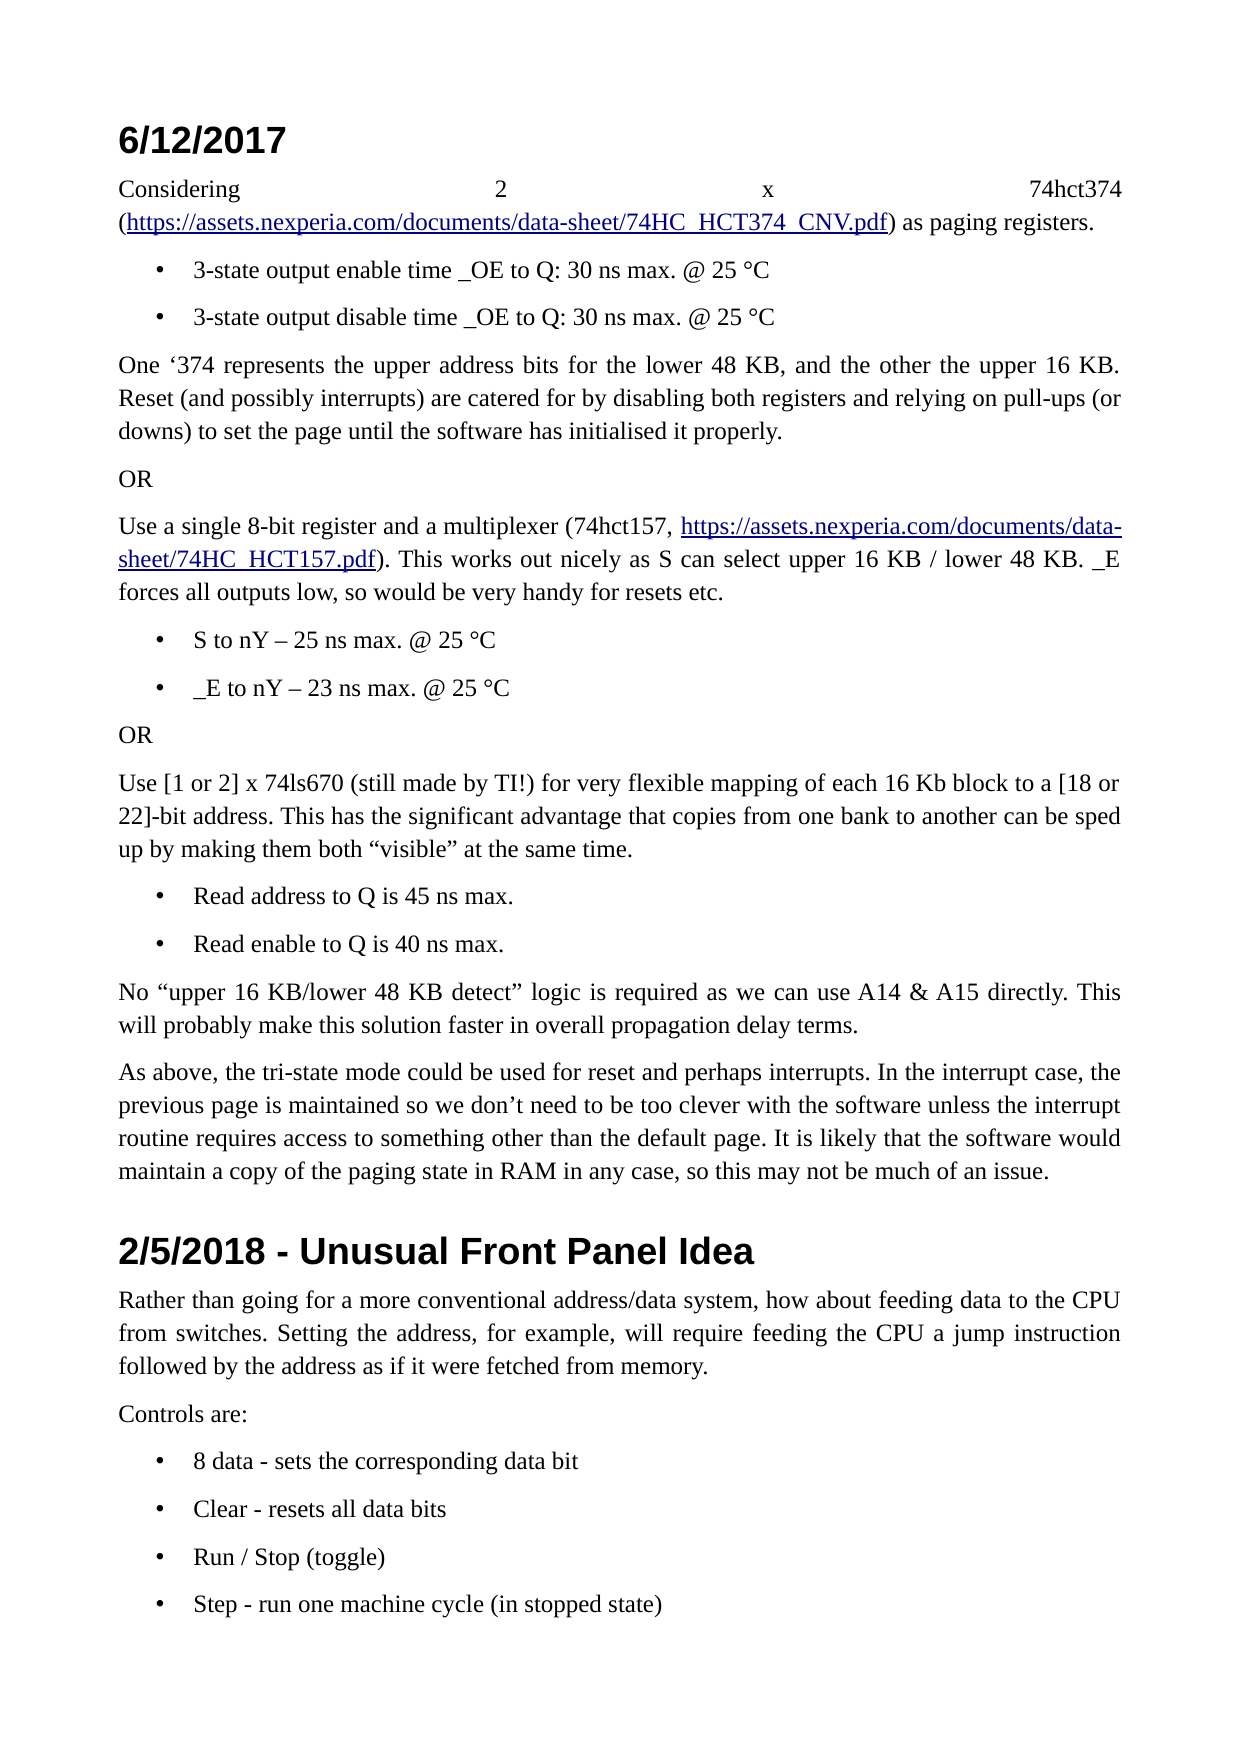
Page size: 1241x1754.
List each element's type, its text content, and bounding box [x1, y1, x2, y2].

text OR [118, 720, 1122, 749]
text Use a single 8-bit register and a multiplexer (74hct157, https://assets.nexperia.com/documents/data-sheet/74HC_HCT157.pdf). This works out nicely as S can select upper 16 KB / lower 48 KB. _E forces all outputs low, so would be very handy for resets etc. [118, 511, 1122, 606]
list _E to nY – 23 ns max. @ 25 °C [156, 673, 1122, 701]
list Run / Stop (toggle) [156, 1542, 1122, 1570]
list 3-state output disable time _OE to Q: 30 ns max. @ 25 °C [156, 302, 1122, 331]
list 8 data - sets the corresponding data bit [156, 1446, 1122, 1475]
list S to nY – 25 ns max. @ 25 °C [156, 625, 1122, 654]
list 3-state output enable time _OE to Q: 30 ns max. @ 25 °C [156, 255, 1122, 284]
list Read address to Q is 45 ns max. [156, 881, 1122, 910]
subtitle 2/5/2018 - Unusual Front Panel Idea [118, 1229, 1122, 1273]
text OR [118, 464, 1122, 492]
text One ‘374 represents the upper address bits for the lower 48 KB, and the other the upper 16 KB. Reset (and possibly interrupts) are catered for by disabling both registers and relying on pull-ups (or downs) to set the page until the software has initialised it properly. [118, 350, 1122, 445]
list Clear - resets all data bits [156, 1494, 1122, 1523]
list Read enable to Q is 40 ns max. [156, 929, 1122, 958]
text Controls are: [118, 1399, 1122, 1427]
subtitle 6/12/2017 [118, 118, 1122, 162]
text Use [1 or 2] x 74ls670 (still made by TI!) for very flexible mapping of each 16 Kb block to a [18 or 22]-bit address. This has the significant advantage that copies from one bank to another can be sped up by making them both “visible” at the same time. [118, 768, 1122, 863]
text Rather than going for a more conventional address/data system, how about feeding data to the CPU from switches. Setting the address, for example, will require feeding the CPU a jump instruction followed by the address as if it were fetched from memory. [118, 1285, 1122, 1380]
list Step - run one machine cycle (in stopped state) [156, 1589, 1122, 1618]
text As above, the tri-state mode could be used for reset and perhaps interrupts. In the interrupt case, the previous page is maintained so we don’t need to be too clever with the software unless the interrupt routine requires access to something other than the default page. It is likely that the software would maintain a copy of the paging state in RAM in any case, so this may not be much of an issue. [118, 1057, 1122, 1185]
text No “upper 16 KB/lower 48 KB detect” logic is required as we can use A14 & A15 directly. This will probably make this solution faster in overall propagation delay terms. [118, 977, 1122, 1038]
text Considering 2 x 74hct374 (https://assets.nexperia.com/documents/data-sheet/74HC_HCT374_CNV.pdf) as paging registers. [118, 174, 1122, 236]
